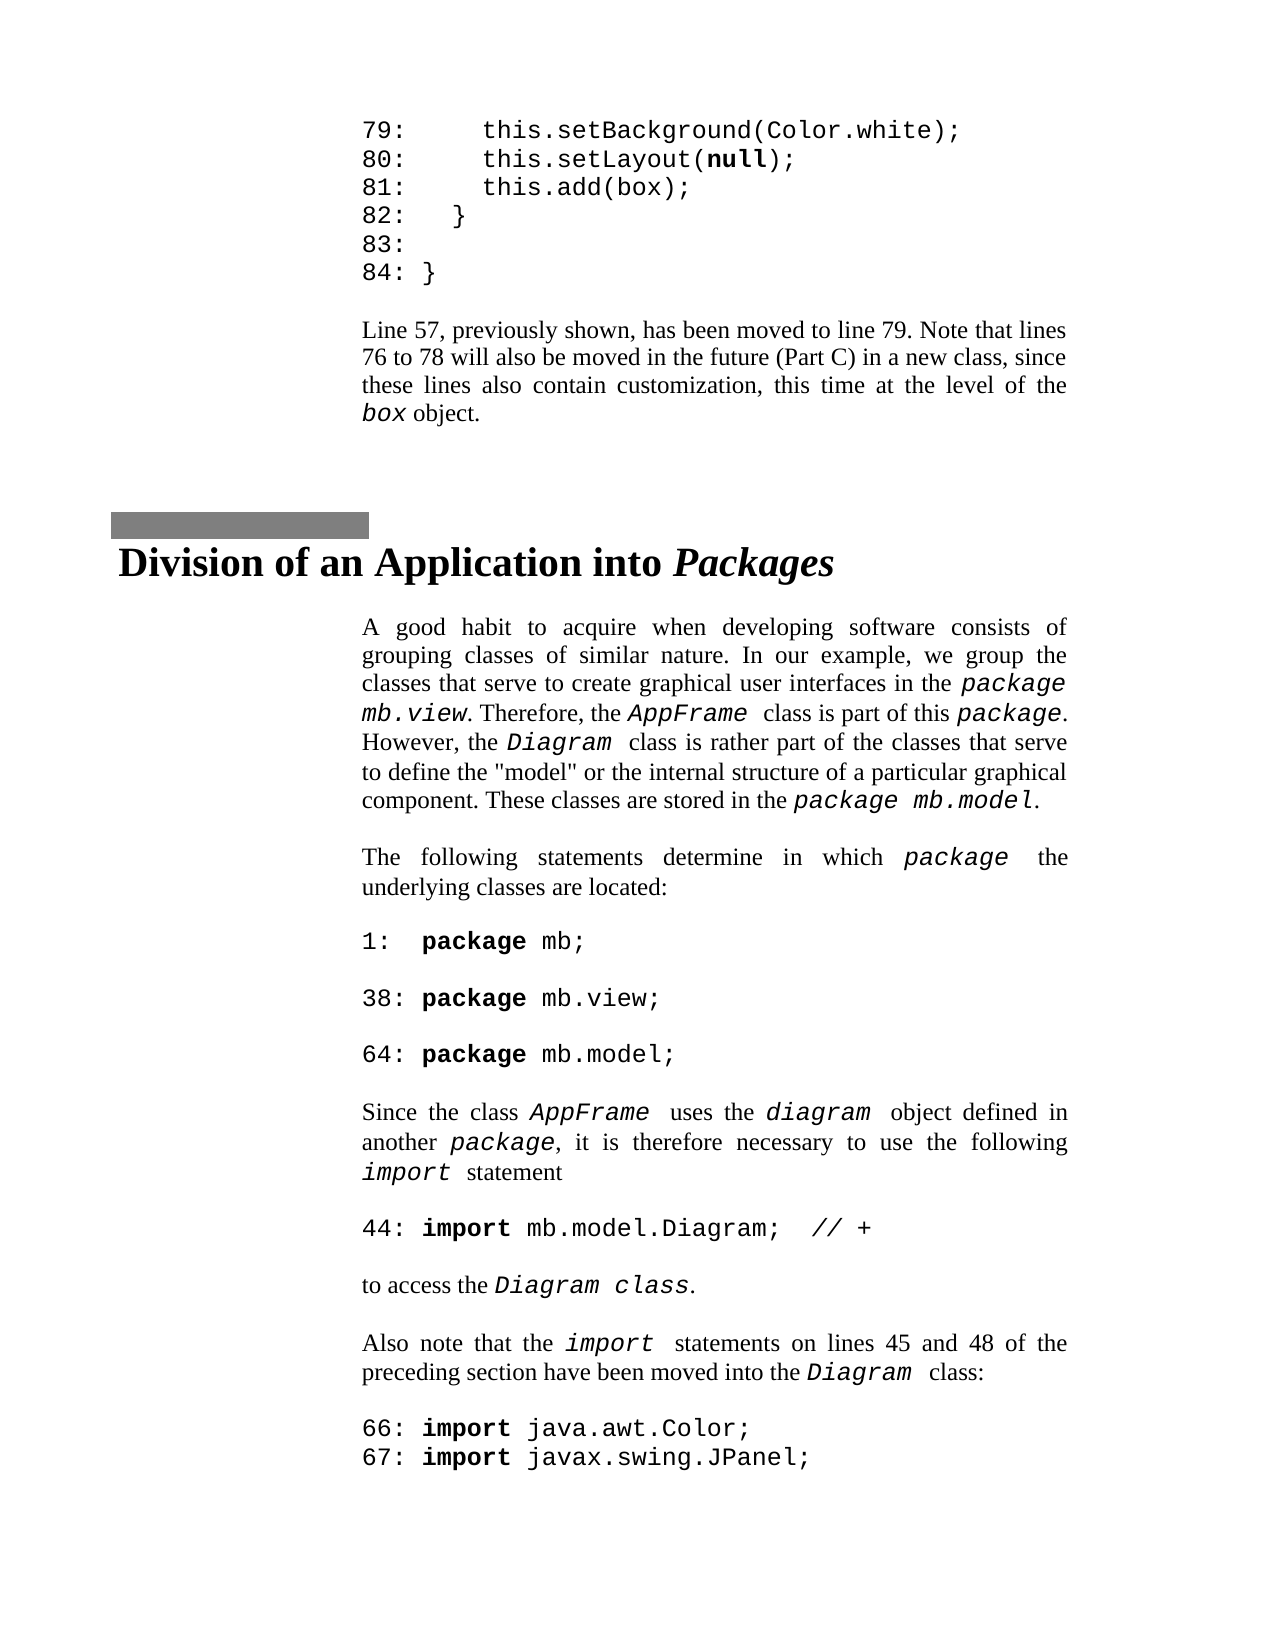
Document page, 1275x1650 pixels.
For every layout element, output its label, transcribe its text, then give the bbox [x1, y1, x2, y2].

table_header [111, 1098, 354, 1187]
table_header 66: import java.awt.Color; 67: import javax.swing.JPanel; [354, 1416, 1075, 1473]
table_header 1: package mb; 38: package mb.view; 64: package mb.model; [354, 929, 1075, 1070]
table_header [111, 512, 369, 539]
table_header [111, 1416, 354, 1473]
table_header [111, 316, 354, 429]
table_header to access the Diagram class. [354, 1271, 1075, 1301]
table_header Also note that the import statements on lines 45 and 48 of the preceding section have been moved into the Diagram class: [354, 1329, 1075, 1388]
table_header The following statements determine in which package the underlying classes are located: [354, 844, 1075, 901]
table_header [111, 929, 354, 1070]
table_header A good habit to acquire when developing software consists of grouping classes of similar nature. In our example, we group the classes that serve to create graphical user interfaces in the package mb.view. Therefore, the AppFrame class is part of this package. However, the Diagram class is rather part of the classes that serve to define the "model" or the internal structure of a particular graphical component. These classes are stored in the package mb.model. [354, 614, 1075, 816]
table_header Line 57, previously shown, has been moved to line 79. Note that lines 76 to 78 will also be moved in the future (Part C) in a new class, since these lines also contain customization, this time at the level of the box object. [354, 316, 1075, 429]
subtitle Division of an Application into Packages [118, 539, 1157, 586]
table_header [111, 118, 354, 288]
table_header 79: this.setBackground(Color.white); 80: this.setLayout(null); 81: this.add(box); 82: } 83: 84: } [354, 118, 1075, 288]
table_header [111, 614, 354, 816]
table_header [111, 1329, 354, 1388]
table_header Since the class AppFrame uses the diagram object defined in another package, it is therefore necessary to use the following import statement [354, 1098, 1075, 1187]
table_header [111, 844, 354, 901]
table_header [111, 1271, 354, 1301]
table_header 44: import mb.model.Diagram; // + [354, 1215, 1075, 1243]
table_header [111, 1215, 354, 1243]
